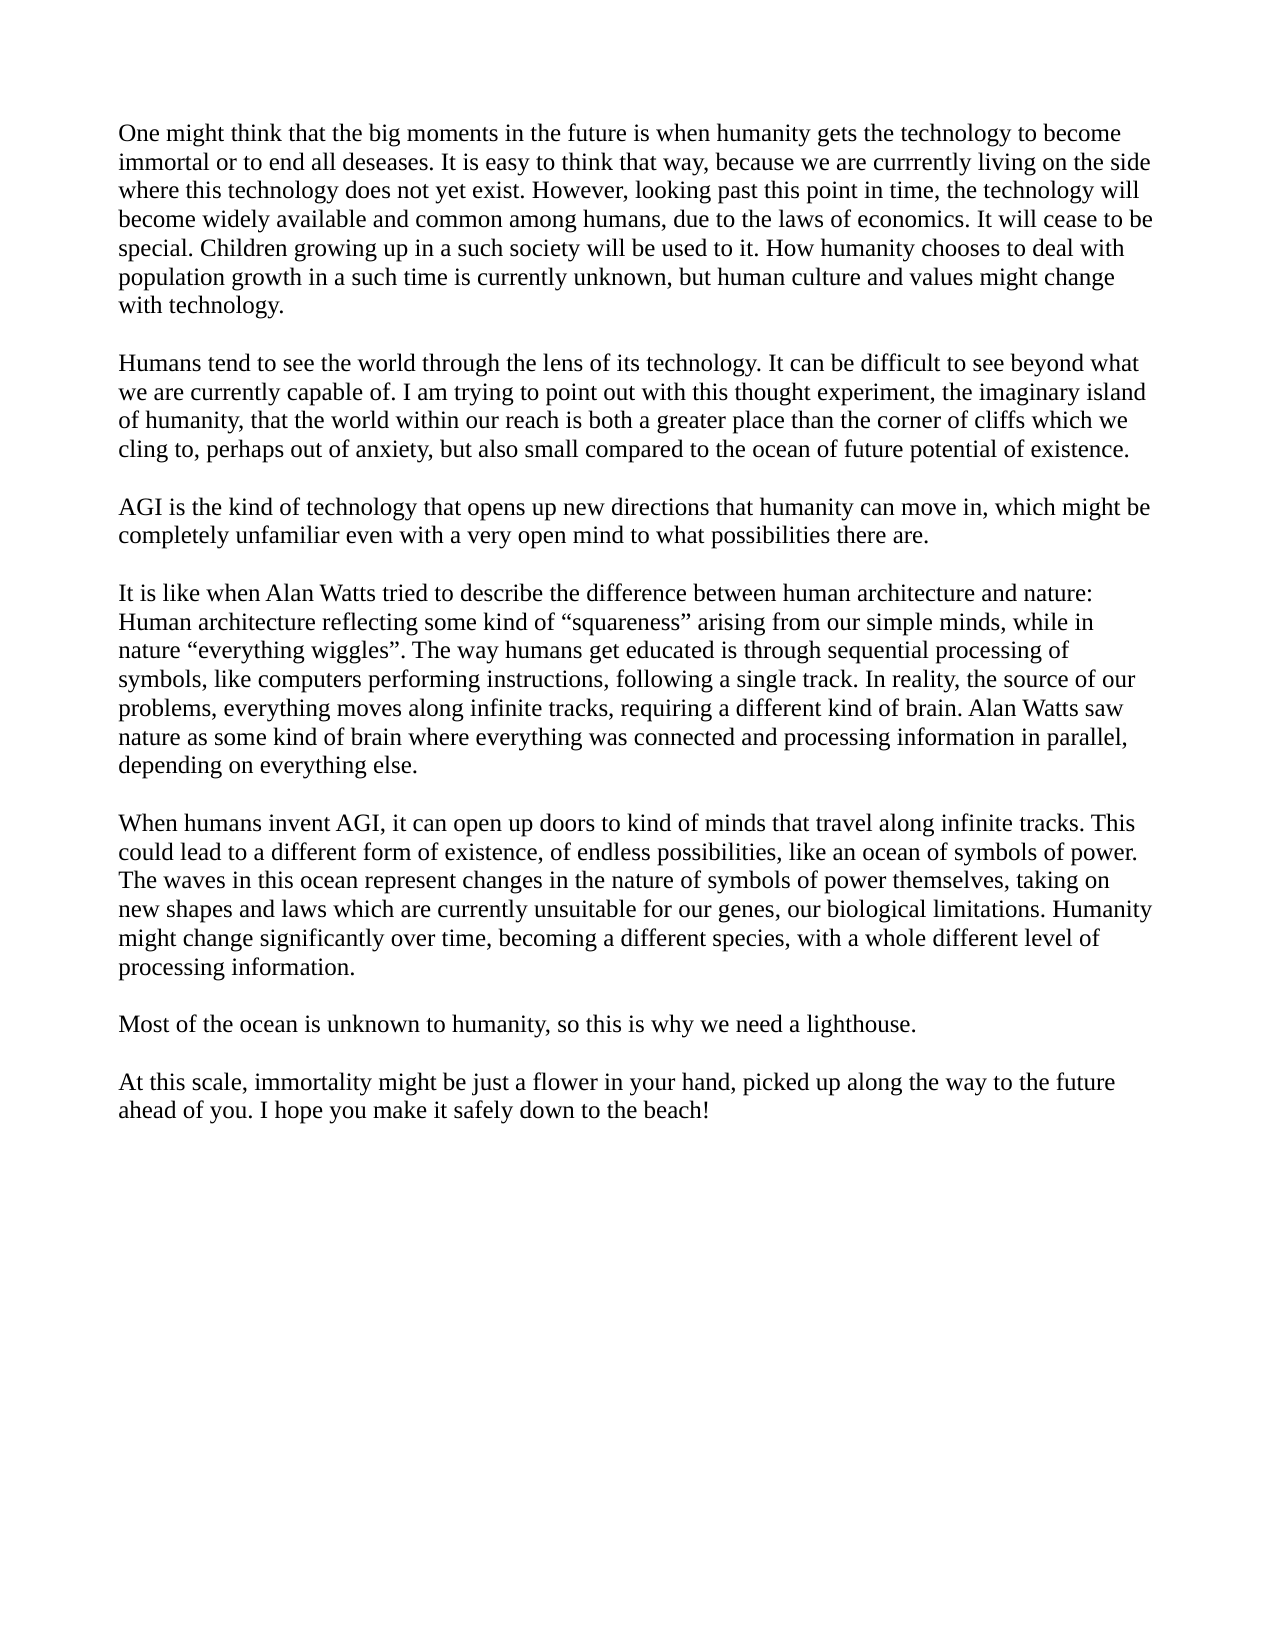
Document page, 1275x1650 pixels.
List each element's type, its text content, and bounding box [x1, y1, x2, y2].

text When humans invent AGI, it can open up doors to kind of minds that travel along infinite tracks. This could lead to a different form of existence, of endless possibilities, like an ocean of symbols of power. The waves in this ocean represent changes in the nature of symbols of power themselves, taking on new shapes and laws which are currently unsuitable for our genes, our biological limitations. Humanity might change significantly over time, becoming a different species, with a whole different level of processing information. [118, 808, 1157, 981]
text At this scale, immortality might be just a flower in your hand, picked up along the way to the future ahead of you. I hope you make it safely down to the beach! [118, 1067, 1157, 1124]
text Humans tend to see the world through the lens of its technology. It can be difficult to see beyond what we are currently capable of. I am trying to point out with this thought experiment, the imaginary island of humanity, that the world within our reach is both a greater place than the corner of cliffs which we cling to, perhaps out of anxiety, but also small compared to the ocean of future potential of existence. [118, 348, 1157, 463]
text It is like when Alan Watts tried to describe the difference between human architecture and nature: Human architecture reflecting some kind of “squareness” arising from our simple minds, while in nature “everything wiggles”. The way humans get educated is through sequential processing of symbols, like computers performing instructions, following a single track. In reality, the source of our problems, everything moves along infinite tracks, requiring a different kind of brain. Alan Watts saw nature as some kind of brain where everything was connected and processing information in parallel, depending on everything else. [118, 578, 1157, 779]
text AGI is the kind of technology that opens up new directions that humanity can move in, which might be completely unfamiliar even with a very open mind to what possibilities there are. [118, 492, 1157, 549]
text Most of the ocean is unknown to humanity, so this is why we need a lighthouse. [118, 1009, 1157, 1038]
text One might think that the big moments in the future is when humanity gets the technology to become immortal or to end all deseases. It is easy to think that way, because we are currrently living on the side where this technology does not yet exist. However, looking past this point in time, the technology will become widely available and common among humans, due to the laws of economics. It will cease to be special. Children growing up in a such society will be used to it. How humanity chooses to deal with population growth in a such time is currently unknown, but human culture and values might change with technology. [118, 118, 1157, 319]
